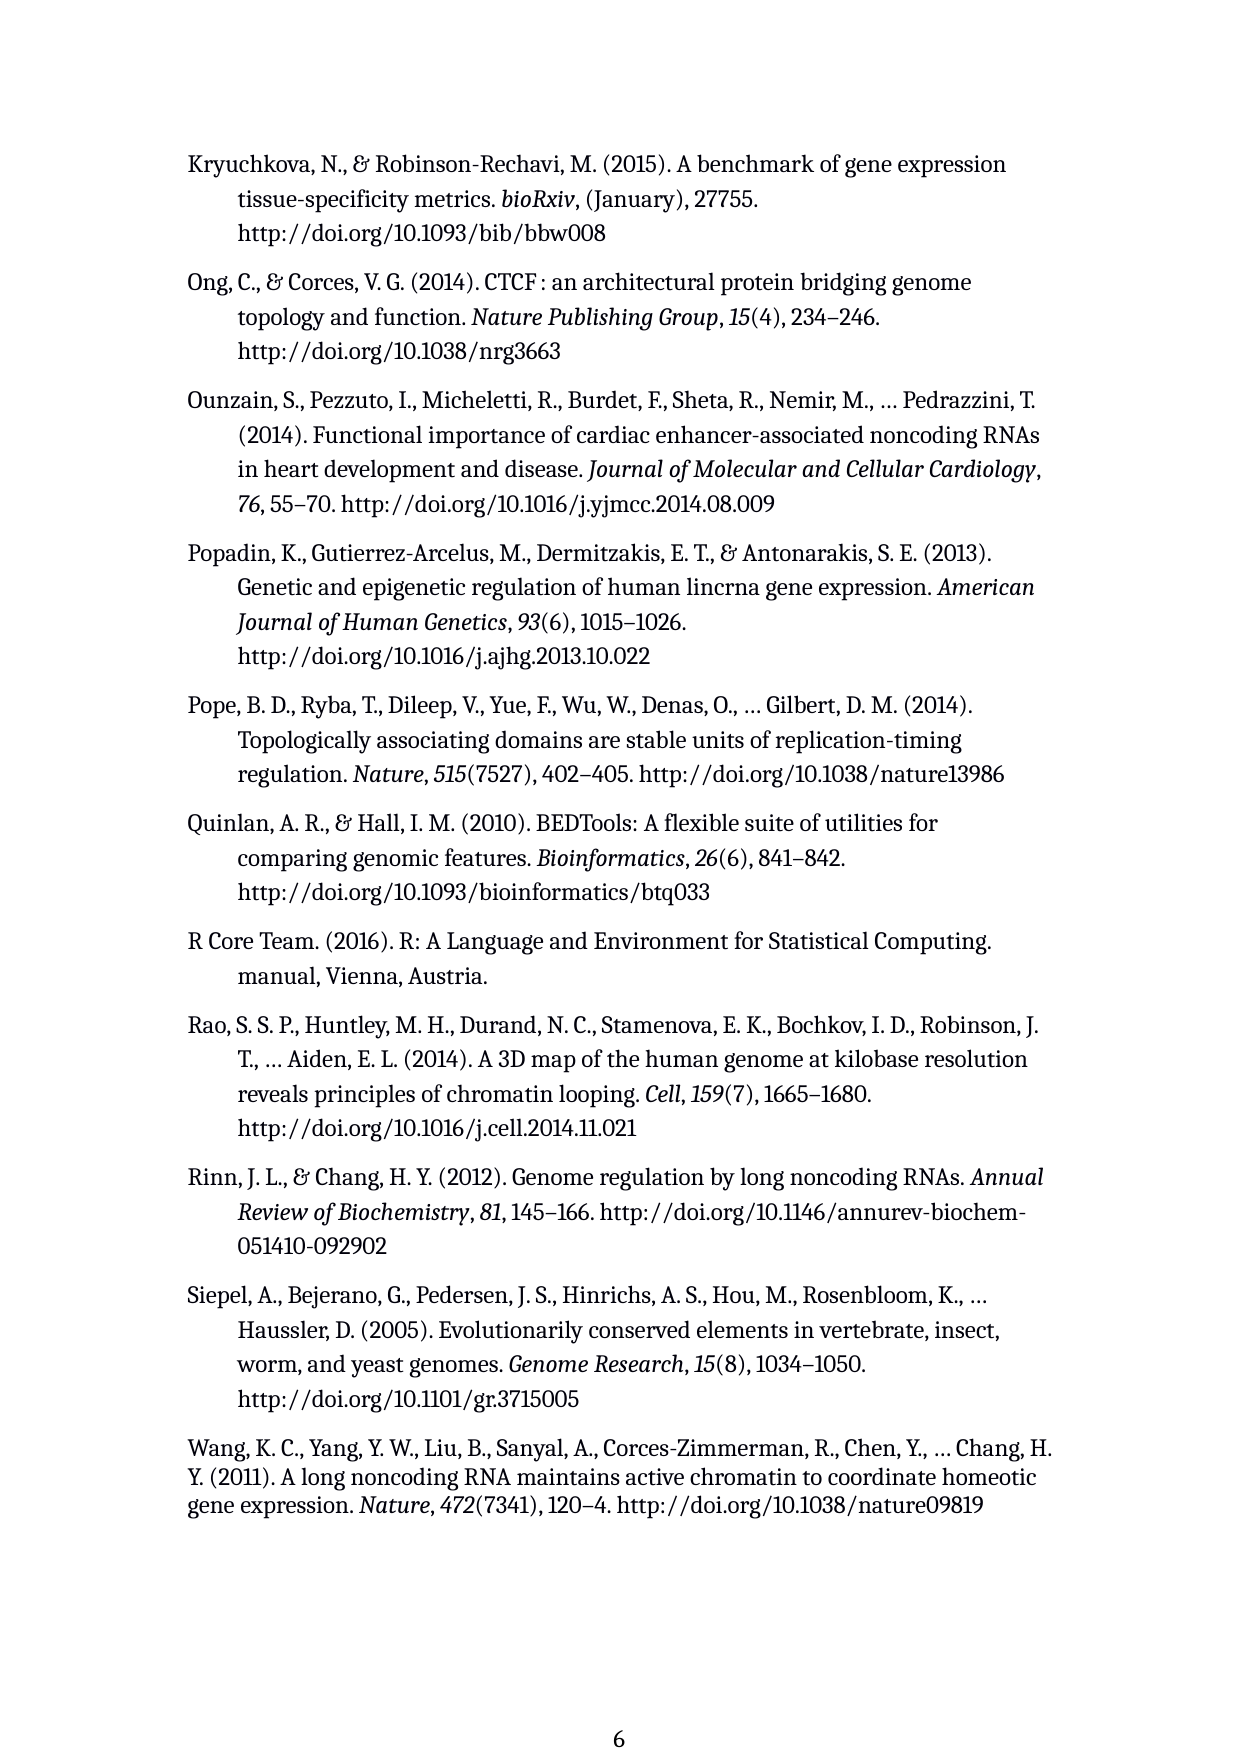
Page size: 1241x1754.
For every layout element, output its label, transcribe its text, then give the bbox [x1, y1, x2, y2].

text Ounzain, S., Pezzuto, I., Micheletti, R., Burdet, F., Sheta, R., Nemir, M., … Pedrazzini, T. (2014). Functional importance of cardiac enhancer-associated noncoding RNAs in heart development and disease. Journal of Molecular and Cellular Cardiology, 76, 55–70. http://doi.org/10.1016/j.yjmcc.2014.08.009 [187, 386, 1053, 518]
text Popadin, K., Gutierrez-Arcelus, M., Dermitzakis, E. T., & Antonarakis, S. E. (2013). Genetic and epigenetic regulation of human lincrna gene expression. American Journal of Human Genetics, 93(6), 1015–1026. http://doi.org/10.1016/j.ajhg.2013.10.022 [187, 538, 1053, 671]
text Kryuchkova, N., & Robinson-Rechavi, M. (2015). A benchmark of gene expression tissue-specificity metrics. bioRxiv, (January), 27755. http://doi.org/10.1093/bib/bbw008 [187, 150, 1053, 248]
text Wang, K. C., Yang, Y. W., Liu, B., Sanyal, A., Corces-Zimmerman, R., Chen, Y., … Chang, H. Y. (2011). A long noncoding RNA maintains active chromatin to coordinate homeotic gene expression. Nature, 472(7341), 120–4. http://doi.org/10.1038/nature09819 [187, 1434, 1053, 1520]
text R Core Team. (2016). R: A Language and Environment for Statistical Computing. manual, Vienna, Austria. [187, 927, 1053, 990]
text Rao, S. S. P., Huntley, M. H., Durand, N. C., Stamenova, E. K., Bochkov, I. D., Robinson, J. T., … Aiden, E. L. (2014). A 3D map of the human genome at kilobase resolution reveals principles of chromatin looping. Cell, 159(7), 1665–1680. http://doi.org/10.1016/j.cell.2014.11.021 [187, 1011, 1053, 1143]
text Rinn, J. L., & Chang, H. Y. (2012). Genome regulation by long noncoding RNAs. Annual Review of Biochemistry, 81, 145–166. http://doi.org/10.1146/annurev-biochem-051410-092902 [187, 1163, 1053, 1261]
text Siepel, A., Bejerano, G., Pedersen, J. S., Hinrichs, A. S., Hou, M., Rosenbloom, K., … Haussler, D. (2005). Evolutionarily conserved elements in vertebrate, insect, worm, and yeast genomes. Genome Research, 15(8), 1034–1050. http://doi.org/10.1101/gr.3715005 [187, 1281, 1053, 1413]
text Ong, C., & Corces, V. G. (2014). CTCF : an architectural protein bridging genome topology and function. Nature Publishing Group, 15(4), 234–246. http://doi.org/10.1038/nrg3663 [187, 268, 1053, 366]
text Pope, B. D., Ryba, T., Dileep, V., Yue, F., Wu, W., Denas, O., … Gilbert, D. M. (2014). Topologically associating domains are stable units of replication-timing regulation. Nature, 515(7527), 402–405. http://doi.org/10.1038/nature13986 [187, 691, 1053, 789]
text Quinlan, A. R., & Hall, I. M. (2010). BEDTools: A flexible suite of utilities for comparing genomic features. Bioinformatics, 26(6), 841–842. http://doi.org/10.1093/bioinformatics/btq033 [187, 809, 1053, 907]
